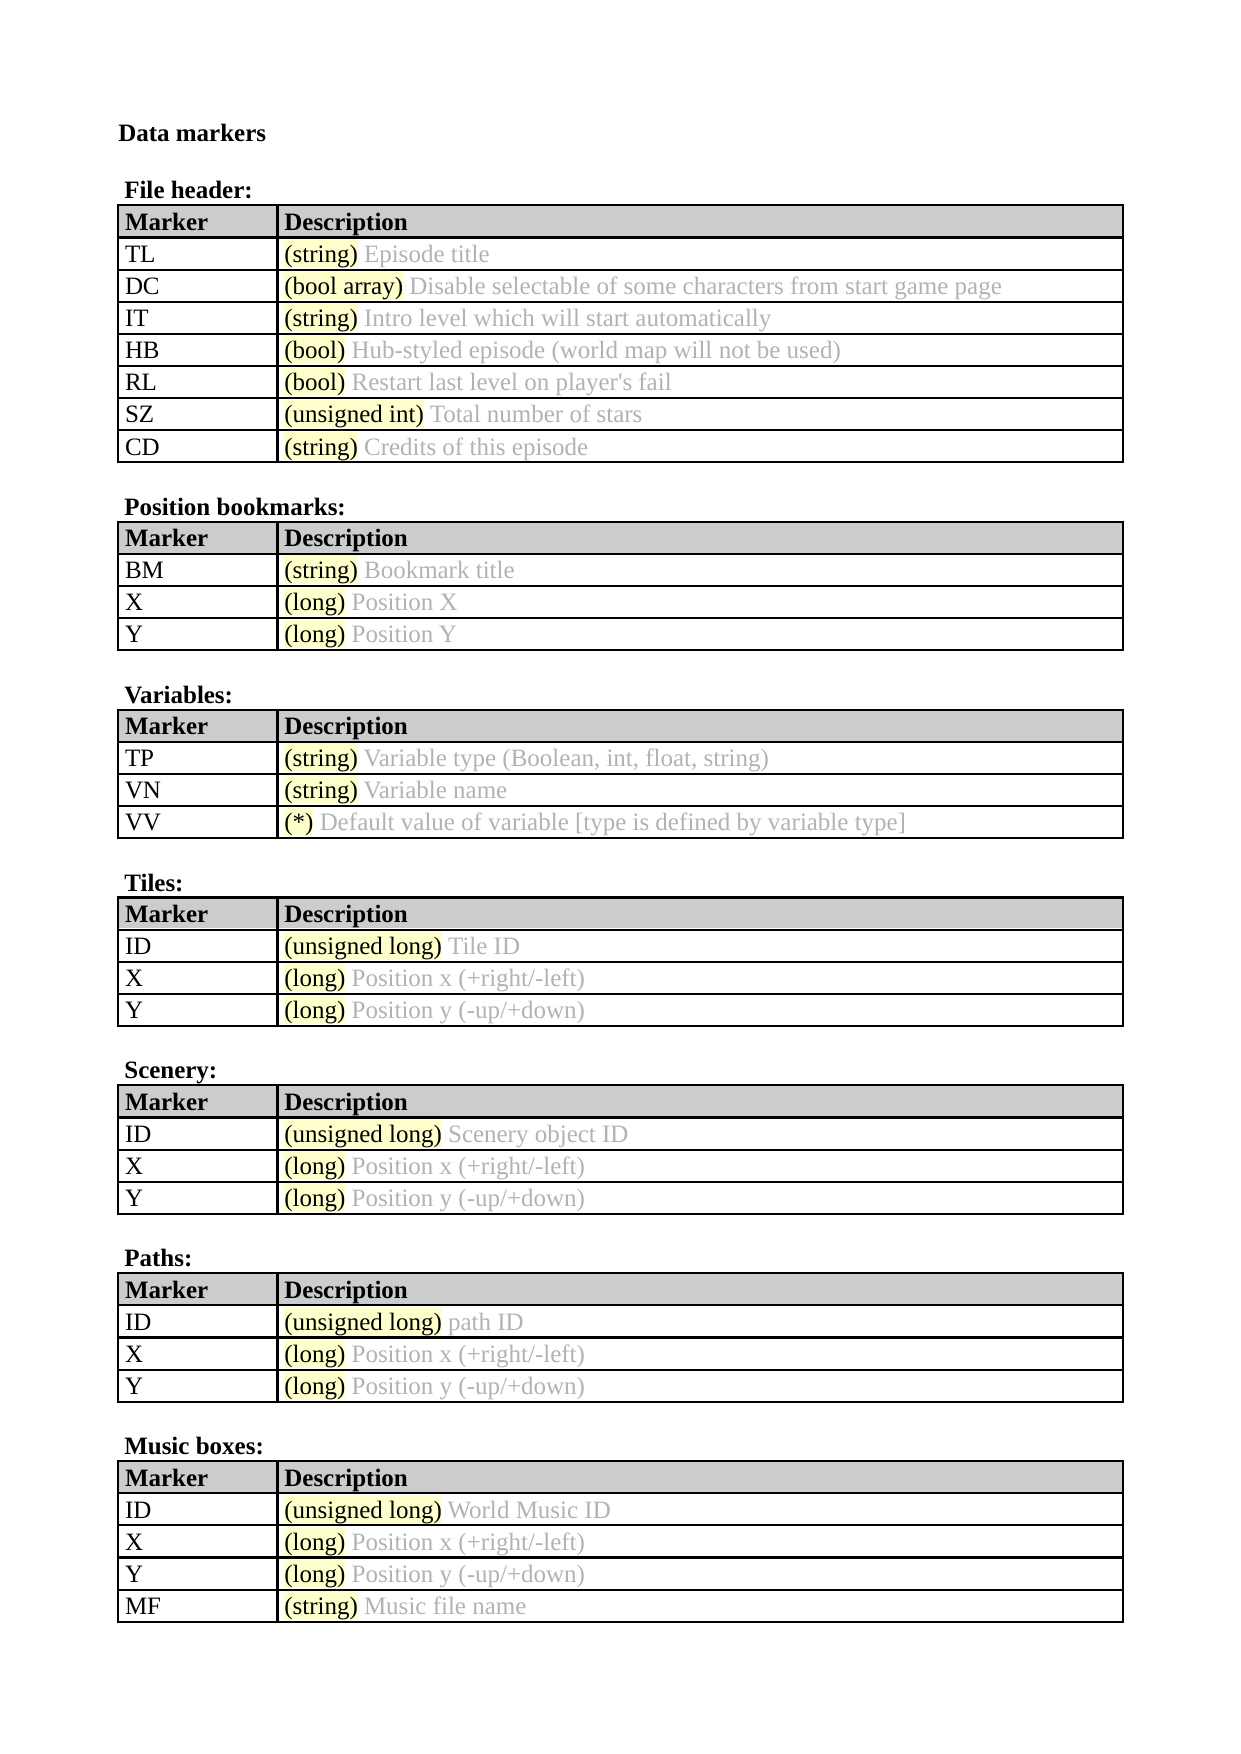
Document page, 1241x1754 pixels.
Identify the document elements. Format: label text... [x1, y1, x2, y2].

table_cell (long) Position x (+right/-left) [279, 1526, 1122, 1556]
table_cell TP [119, 743, 276, 773]
table_cell DC [119, 271, 276, 301]
table_cell ID [119, 1119, 276, 1148]
table_cell (*) Default value of variable [type is defined by variable type] [279, 807, 1122, 837]
table_header Description [279, 206, 1122, 236]
table_cell (long) Position x (+right/-left) [279, 963, 1122, 993]
table_cell Y [119, 1559, 276, 1588]
table_cell (unsigned long) World Music ID [279, 1494, 1122, 1524]
table_cell (unsigned long) Tile ID [279, 931, 1122, 961]
table_cell (string) Bookmark title [279, 555, 1122, 585]
text Variables: [124, 680, 1122, 708]
table_header Marker [119, 206, 276, 236]
table_cell (string) Credits of this episode [279, 431, 1122, 461]
text Music boxes: [124, 1431, 1122, 1460]
table_cell ID [119, 931, 276, 961]
table_cell (long) Position y (-up/+down) [345, 1559, 1122, 1588]
table_cell (unsigned int) Total number of stars [279, 399, 1122, 429]
table_cell X [119, 963, 276, 993]
table_header Description [279, 711, 1122, 741]
table_cell HB [119, 335, 276, 365]
table_cell (long) Position Y [279, 619, 1122, 649]
table_cell IT [119, 303, 276, 333]
table_cell (long) Position y (-up/+down) [279, 995, 1122, 1025]
table_cell VN [119, 775, 276, 805]
table_cell X [119, 1151, 276, 1181]
text Data markers [118, 118, 1122, 147]
table_cell (string) Variable type (Boolean, int, float, string) [279, 743, 1122, 773]
table_header Marker [119, 899, 276, 928]
table_header Description [279, 1086, 1122, 1116]
table_cell CD [119, 431, 276, 461]
table_cell ID [119, 1306, 276, 1336]
table_header Marker [119, 1462, 276, 1492]
text Tiles: [124, 868, 1122, 896]
table_cell ID [119, 1494, 276, 1524]
table_header Marker [119, 523, 276, 553]
table_cell (bool) Restart last level on player's fail [279, 367, 1122, 397]
table_header Marker [119, 711, 276, 741]
table_header Description [279, 1462, 1122, 1492]
table_cell (string) Music file name [279, 1591, 1122, 1621]
table_cell (unsigned long) path ID [279, 1306, 1122, 1336]
table_header Marker [119, 1274, 276, 1304]
table_cell VV [119, 807, 276, 837]
table_cell X [119, 1526, 276, 1556]
table_cell (long) Position y (-up/+down) [279, 1183, 1122, 1213]
text Position bookmarks: [124, 492, 1122, 521]
table_cell X [119, 1339, 276, 1368]
table_cell (bool) Hub-styled episode (world map will not be used) [279, 335, 1122, 365]
text Paths: [124, 1243, 1122, 1272]
table_cell (long) Position x (+right/-left) [279, 1151, 1122, 1181]
table_cell Y [119, 619, 276, 649]
table_header Description [279, 1274, 1122, 1304]
table_cell BM [119, 555, 276, 585]
table_header Marker [119, 1086, 276, 1116]
table_cell (bool array) Disable selectable of some characters from start game page [279, 271, 1122, 301]
table_cell (long) Position y (-up/+down) [279, 1371, 1122, 1401]
table_cell RL [119, 367, 276, 397]
table_cell (string) Episode title [358, 239, 1122, 268]
table_cell Y [119, 995, 276, 1025]
table_cell Y [119, 1371, 276, 1401]
text File header: [124, 176, 1122, 204]
table_cell SZ [119, 399, 276, 429]
table_cell (string) Variable name [279, 775, 1122, 805]
text Scenery: [124, 1056, 1122, 1084]
table_cell (long) Position x (+right/-left) [345, 1339, 1122, 1368]
table_cell Y [119, 1183, 276, 1213]
table_cell (long) Position X [279, 587, 1122, 617]
table_header Description [279, 523, 1122, 553]
table_cell TL [119, 239, 276, 268]
table_cell (unsigned long) Scenery object ID [442, 1119, 1122, 1148]
table_cell MF [119, 1591, 276, 1621]
table_cell X [119, 587, 276, 617]
table_header Description [279, 899, 1122, 928]
table_cell (string) Intro level which will start automatically [279, 303, 1122, 333]
